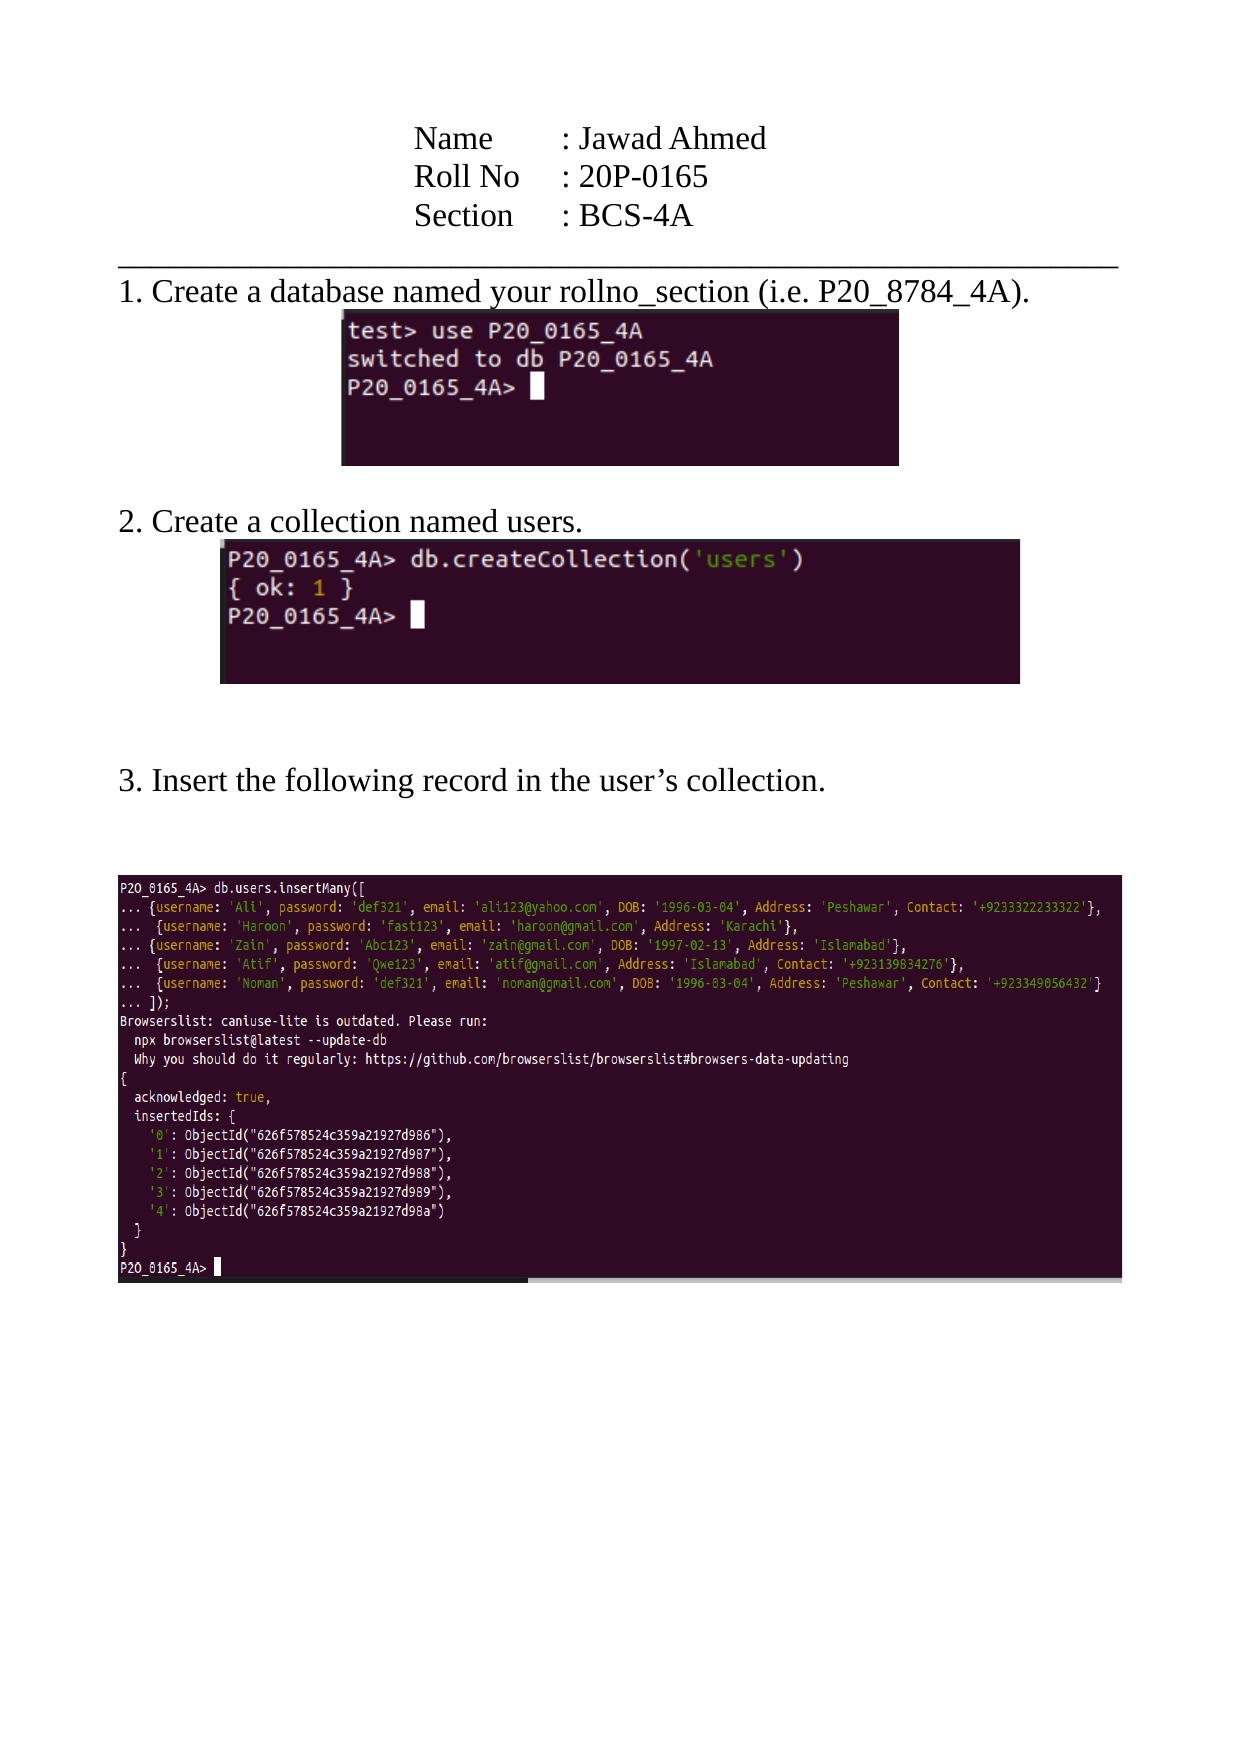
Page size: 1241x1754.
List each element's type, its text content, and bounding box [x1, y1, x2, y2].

text 2. Create a collection named users. [118, 501, 1122, 540]
text ____________________________________________________________ [118, 233, 1122, 271]
text 3. Insert the following record in the user’s collection. [118, 760, 1122, 798]
text 1. Create a database named your rollno_section (i.e. P20_8784_4A). [118, 271, 1122, 310]
text Roll No : 20P-0165 Section : BCS-4A [118, 156, 1122, 233]
picture [220, 539, 1020, 684]
picture [118, 875, 1123, 1283]
text Name : Jawad Ahmed [118, 118, 1122, 156]
picture [341, 309, 899, 466]
